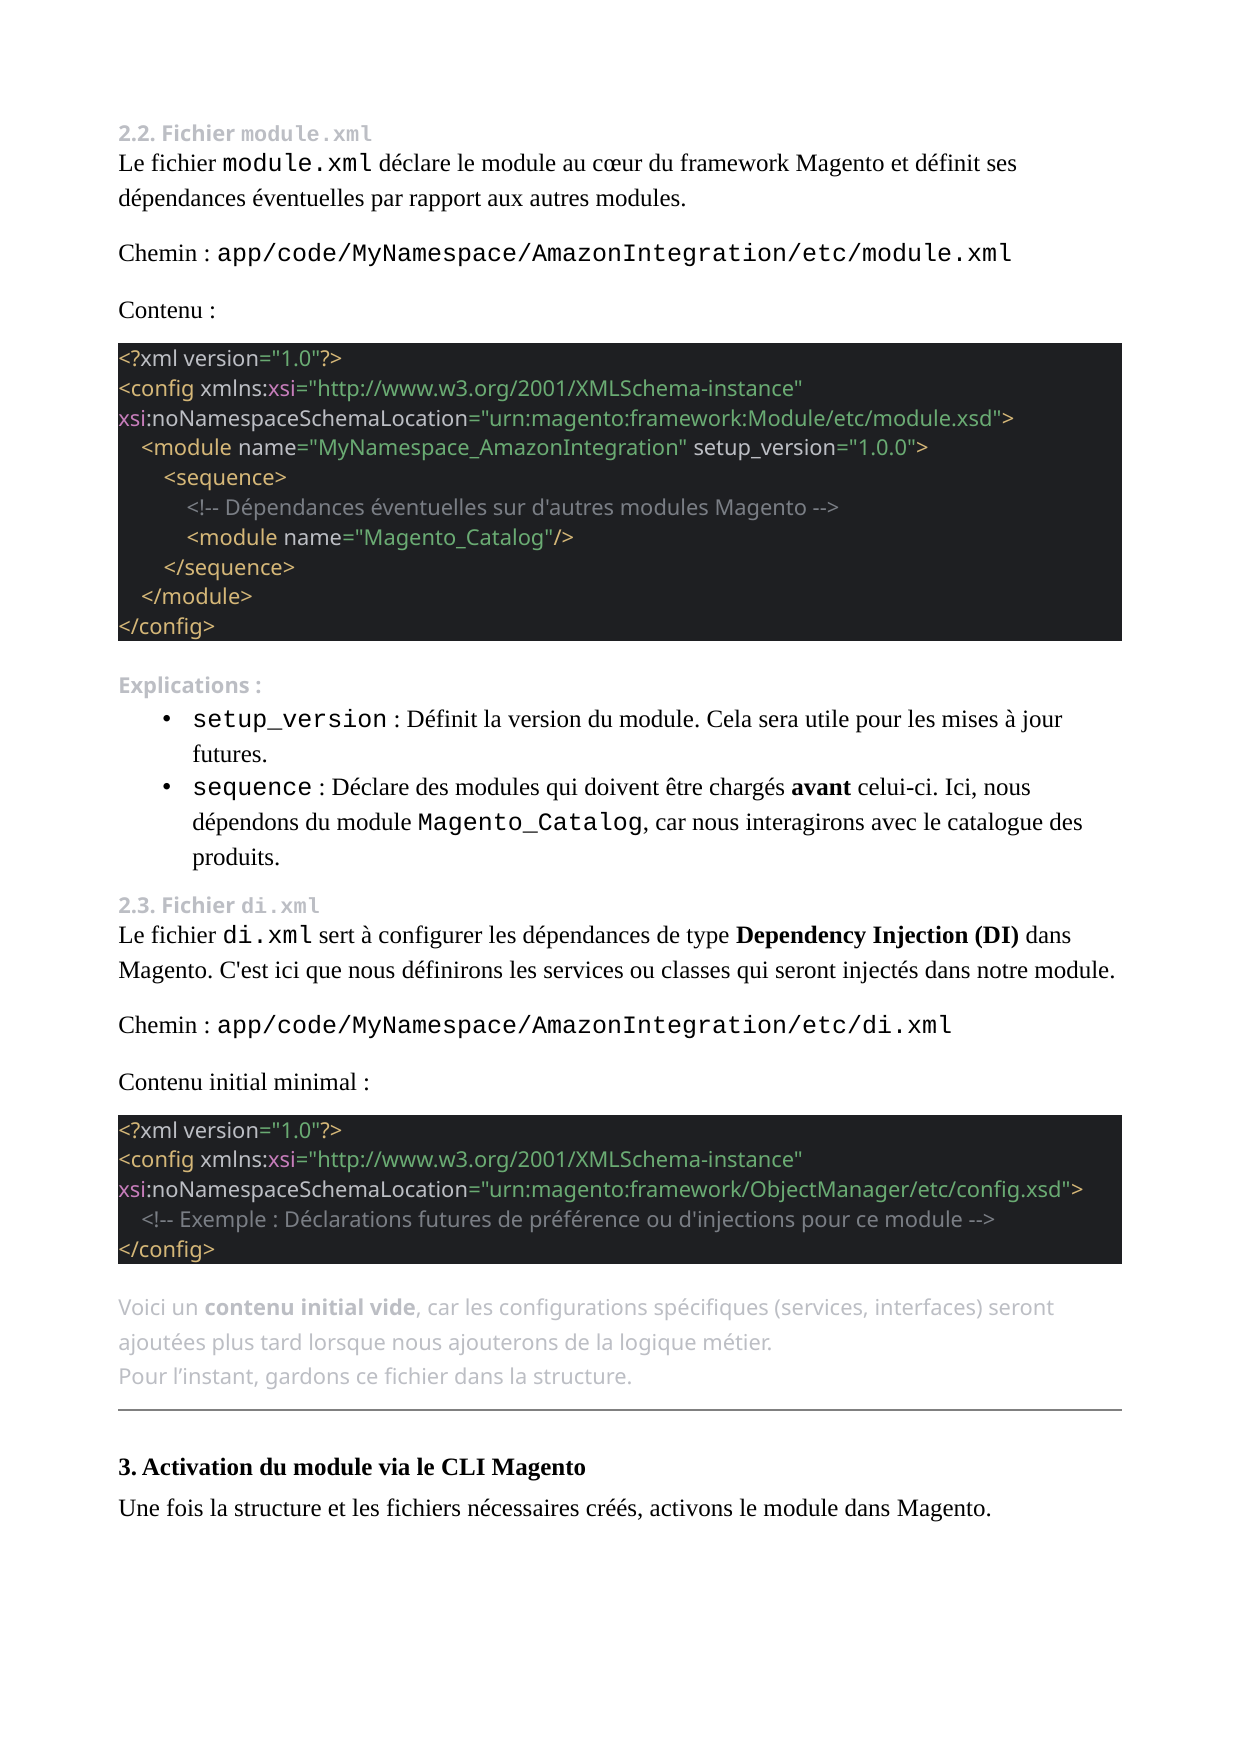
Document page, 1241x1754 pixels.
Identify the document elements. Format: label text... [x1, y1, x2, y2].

text Explications : [118, 670, 1122, 699]
text Voici un contenu initial vide, car les configurations spécifiques (services, interfaces) seront ajoutées plus tard lorsque nous ajouterons de la logique métier. Pour l’instant, gardons ce fichier dans la structure. [118, 1292, 1122, 1391]
text Le fichier di.xml sert à configurer les dépendances de type Dependency Injection (DI) dans Magento. C'est ici que nous définirons les services ou classes qui seront injectés dans notre module. [118, 920, 1122, 984]
text Contenu : [118, 295, 1122, 324]
text <?xml version="1.0"?> <config xmlns:xsi="http://www.w3.org/2001/XMLSchema-instance" xsi:noNamespaceSchemaLocation="urn:magento:framework/ObjectManager/etc/config.xsd"> <!-- Exemple : Déclarations futures de préférence ou d'injections pour ce module --> </config> [118, 1115, 1122, 1264]
text Le fichier module.xml déclare le module au cœur du framework Magento et définit ses dépendances éventuelles par rapport aux autres modules. [118, 148, 1122, 212]
subtitle 3. Activation du module via le CLI Magento [118, 1452, 1122, 1480]
list sequence : Déclare des modules qui doivent être chargés avant celui-ci. Ici, nous dépendons du module Magento_Catalog, car nous interagirons avec le catalogue des produits. [162, 772, 1122, 871]
text Contenu initial minimal : [118, 1067, 1122, 1096]
text Une fois la structure et les fichiers nécessaires créés, activons le module dans Magento. [118, 1493, 1122, 1522]
subtitle 2.2. Fichier module.xml [118, 118, 1122, 148]
text Chemin : app/code/MyNamespace/AmazonIntegration/etc/module.xml [118, 238, 1122, 269]
subtitle 2.3. Fichier di.xml [118, 890, 1122, 920]
text <?xml version="1.0"?> <config xmlns:xsi="http://www.w3.org/2001/XMLSchema-instance" xsi:noNamespaceSchemaLocation="urn:magento:framework:Module/etc/module.xsd"> <module name="MyNamespace_AmazonIntegration" setup_version="1.0.0"> <sequence> <!-- Dépendances éventuelles sur d'autres modules Magento --> <module name="Magento_Catalog"/> </sequence> </module> </config> [118, 343, 1122, 641]
list setup_version : Définit la version du module. Cela sera utile pour les mises à jour futures. [162, 704, 1122, 768]
text Chemin : app/code/MyNamespace/AmazonIntegration/etc/di.xml [118, 1010, 1122, 1041]
